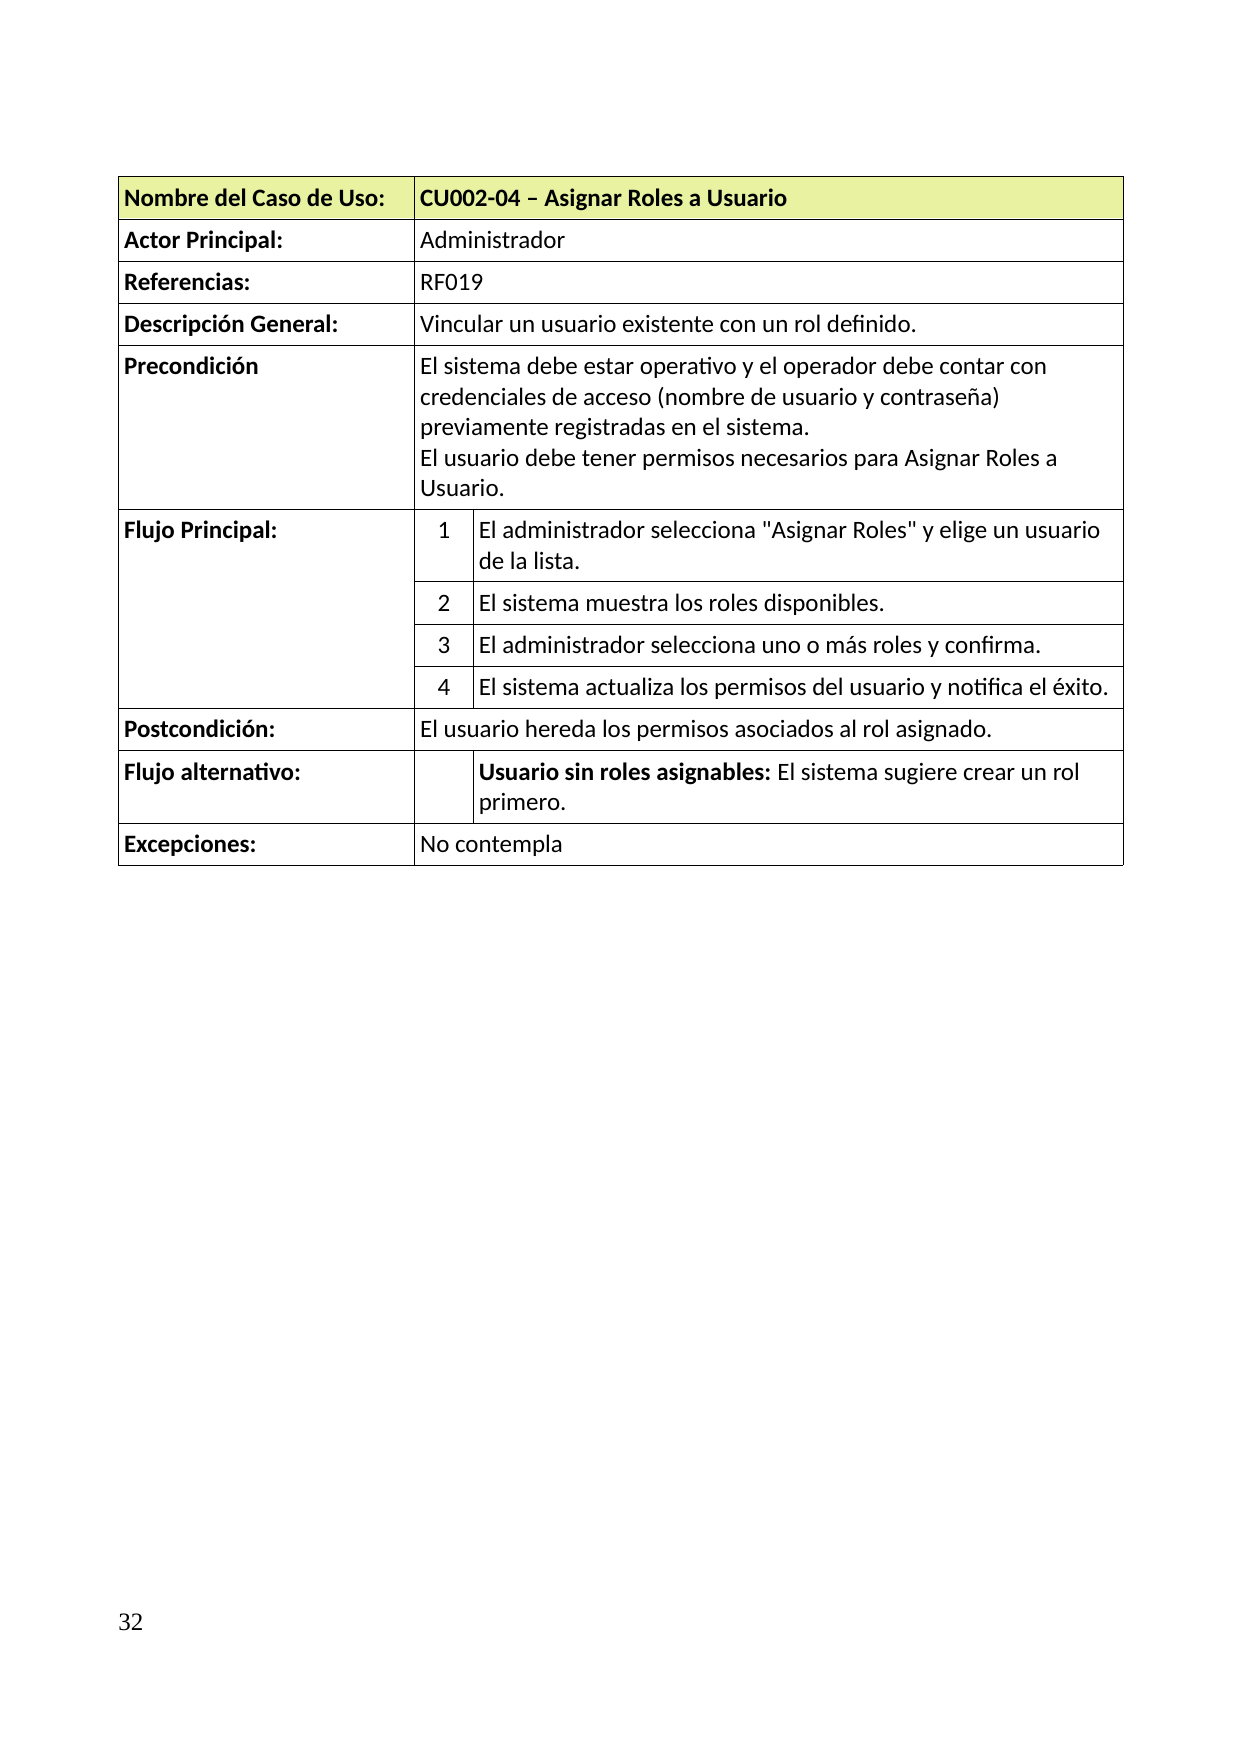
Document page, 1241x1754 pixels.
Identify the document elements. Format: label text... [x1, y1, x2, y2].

table_cell Precondición [119, 346, 414, 509]
table_cell El administrador selecciona uno o más roles y confirma. [474, 625, 1123, 666]
table_cell El usuario hereda los permisos asociados al rol asignado. [415, 709, 1123, 750]
table_cell 4 [415, 667, 473, 708]
table_header Nombre del Caso de Uso: [119, 177, 414, 218]
table_cell 2 [415, 582, 473, 623]
table_cell Excepciones: [119, 824, 414, 864]
table_cell Vincular un usuario existente con un rol definido. [415, 304, 1123, 345]
table_cell Referencias: [119, 262, 414, 303]
table_cell El administrador selecciona "Asignar Roles" y elige un usuario de la lista. [474, 510, 1123, 581]
table_cell El sistema debe estar operativo y el operador debe contar con credenciales de acceso (nombre de usuario y contraseña) previamente registradas en el sistema. El usuario debe tener permisos necesarios para Asignar Roles a Usuario. [415, 346, 1123, 509]
table_cell El sistema actualiza los permisos del usuario y notifica el éxito. [474, 667, 1123, 708]
table_cell 3 [415, 625, 473, 666]
table_cell Actor Principal: [119, 220, 414, 261]
table_cell Flujo alternativo: [119, 751, 414, 822]
table_cell Postcondición: [119, 709, 414, 750]
table_cell No contempla [415, 824, 1123, 864]
table_cell 1 [415, 510, 473, 581]
table_cell El sistema muestra los roles disponibles. [474, 582, 1123, 623]
table_cell RF019 [415, 262, 1123, 303]
table_cell Usuario sin roles asignables: El sistema sugiere crear un rol primero. [474, 751, 1123, 822]
table_cell Administrador [415, 220, 1123, 261]
table_cell [415, 751, 473, 822]
table_header CU002-04 – Asignar Roles a Usuario [415, 177, 1123, 218]
table_cell Descripción General: [119, 304, 414, 345]
table_cell Flujo Principal: [119, 510, 414, 708]
